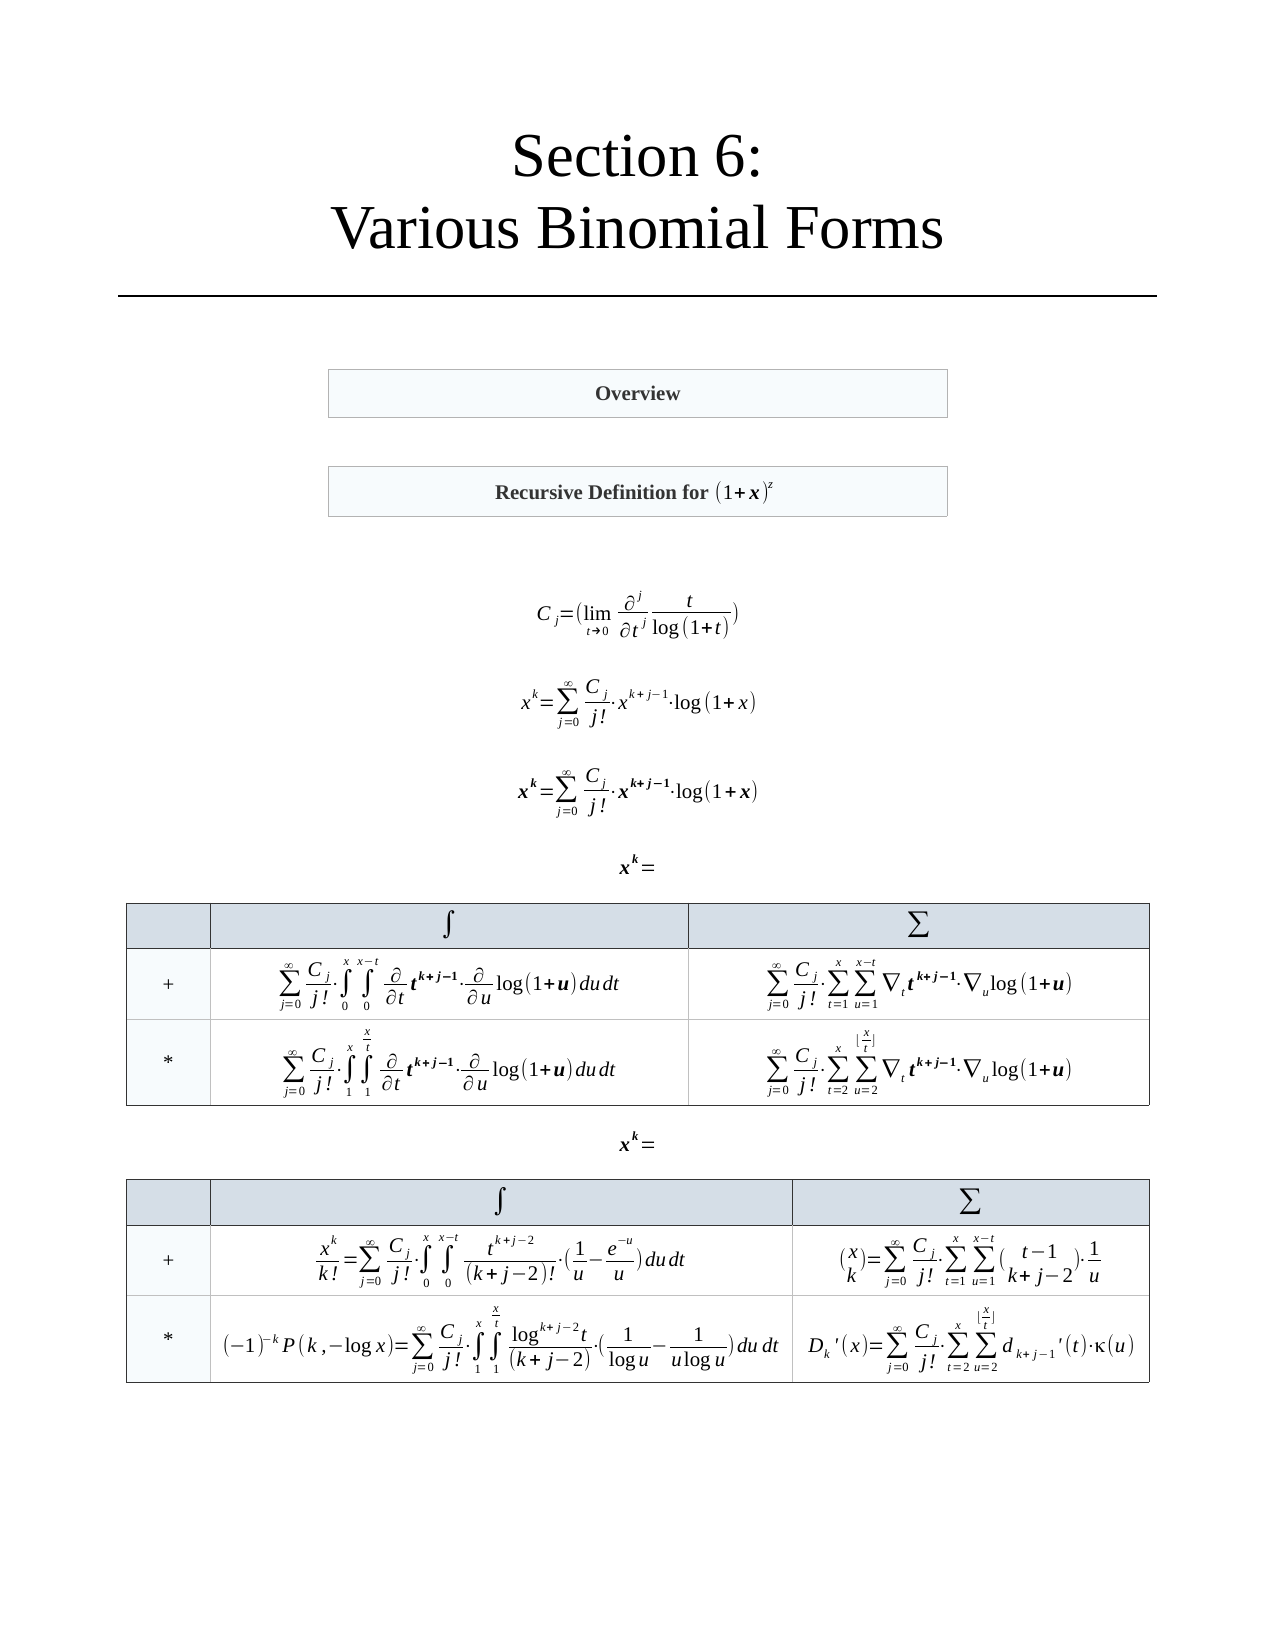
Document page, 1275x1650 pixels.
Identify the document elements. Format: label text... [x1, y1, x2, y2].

table_cell [211, 1020, 688, 1105]
table_cell * [127, 1020, 210, 1105]
table_header [211, 1180, 792, 1225]
table_cell [689, 1020, 1149, 1105]
table_cell [689, 949, 1149, 1019]
table_cell + [127, 1226, 210, 1295]
text Various Binomial Forms [118, 190, 1157, 262]
table_cell * [127, 1296, 210, 1382]
text Recursive Definition for [329, 467, 947, 516]
table_cell [793, 1296, 1149, 1382]
table_header [127, 904, 210, 948]
text Overview [329, 370, 947, 417]
table_header [127, 1180, 210, 1225]
text Section 6: [118, 118, 1157, 190]
table_header [211, 904, 688, 948]
table_cell [211, 949, 688, 1019]
table_header [793, 1180, 1149, 1225]
table_cell [211, 1296, 792, 1382]
table_header [689, 904, 1149, 948]
table_cell [211, 1226, 792, 1295]
table_cell + [127, 949, 210, 1019]
table_cell [793, 1226, 1149, 1295]
